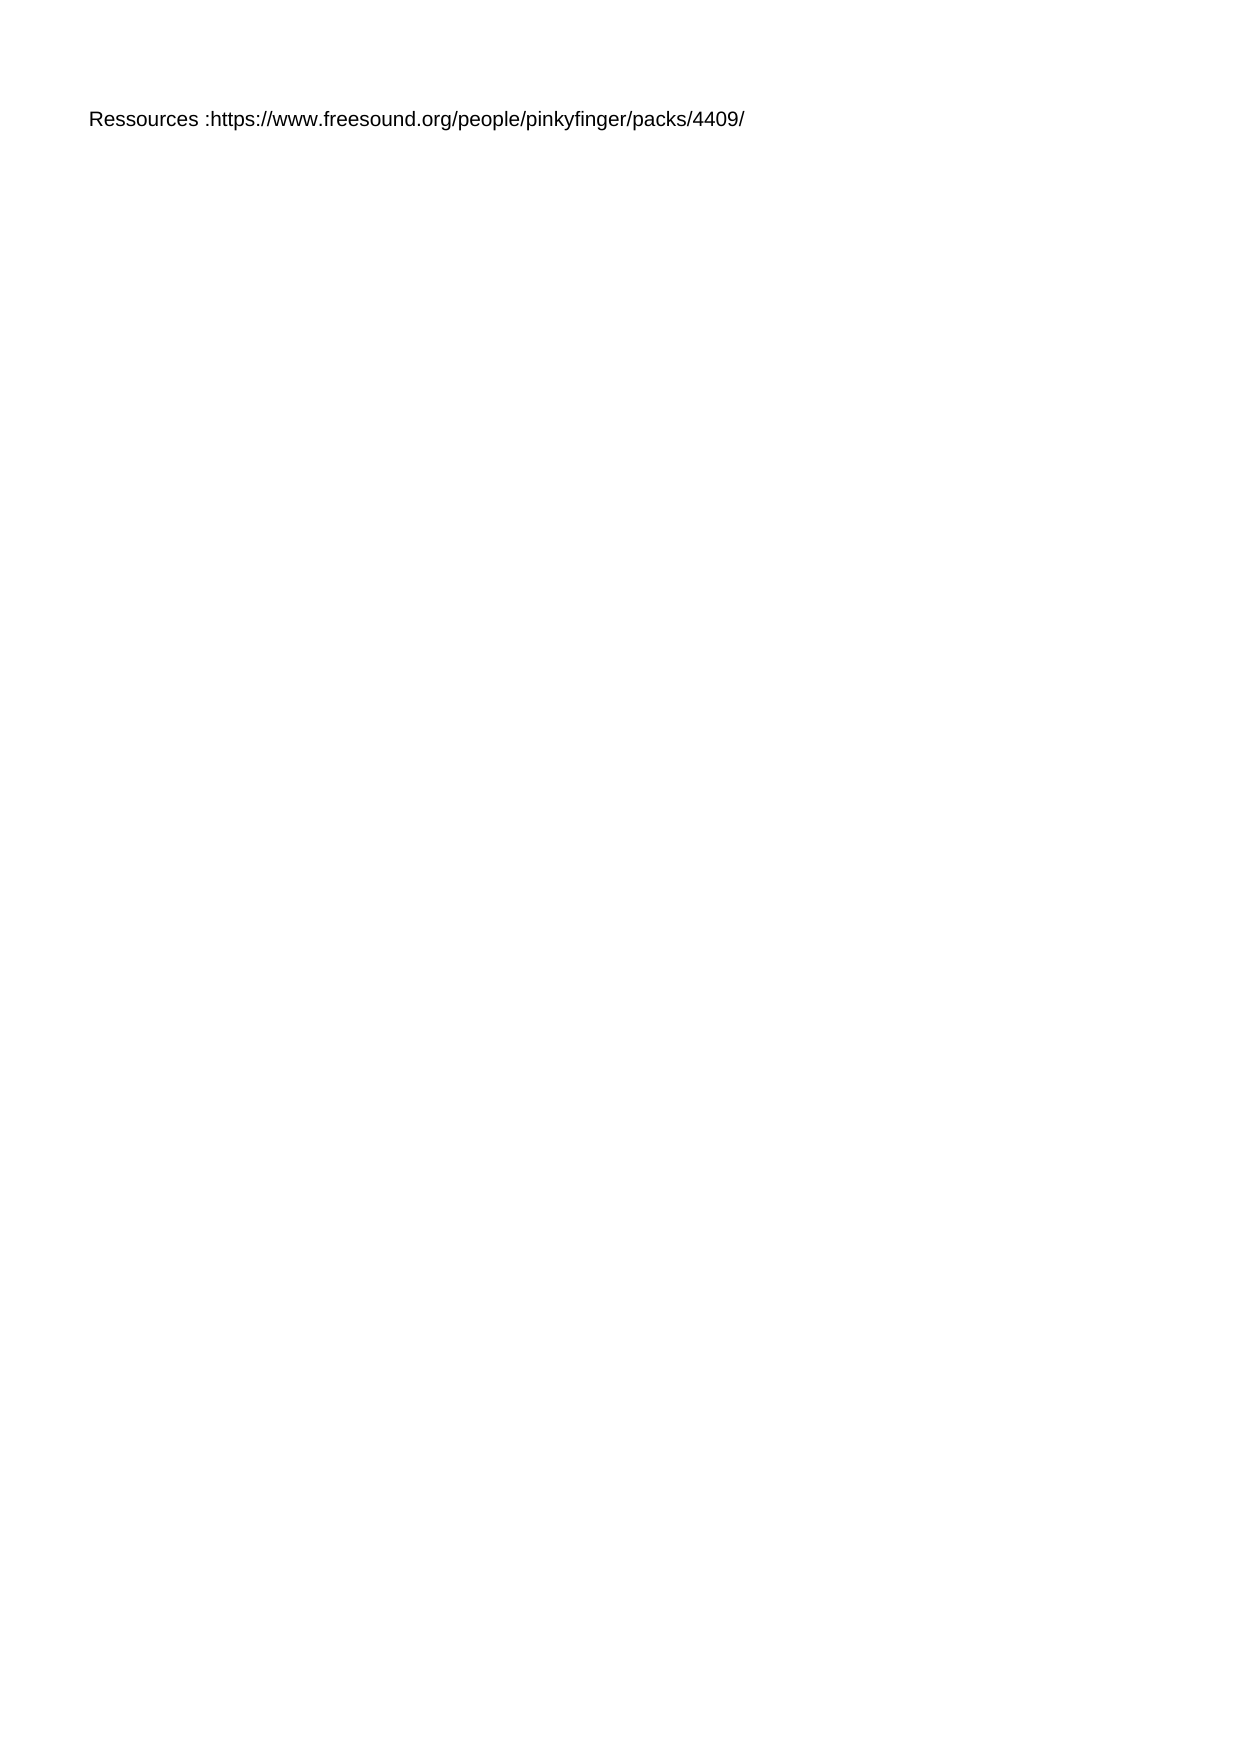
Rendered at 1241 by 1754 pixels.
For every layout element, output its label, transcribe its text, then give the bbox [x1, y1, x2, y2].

text Ressources :https://www.freesound.org/people/pinkyfinger/packs/4409/ [88, 107, 1181, 131]
